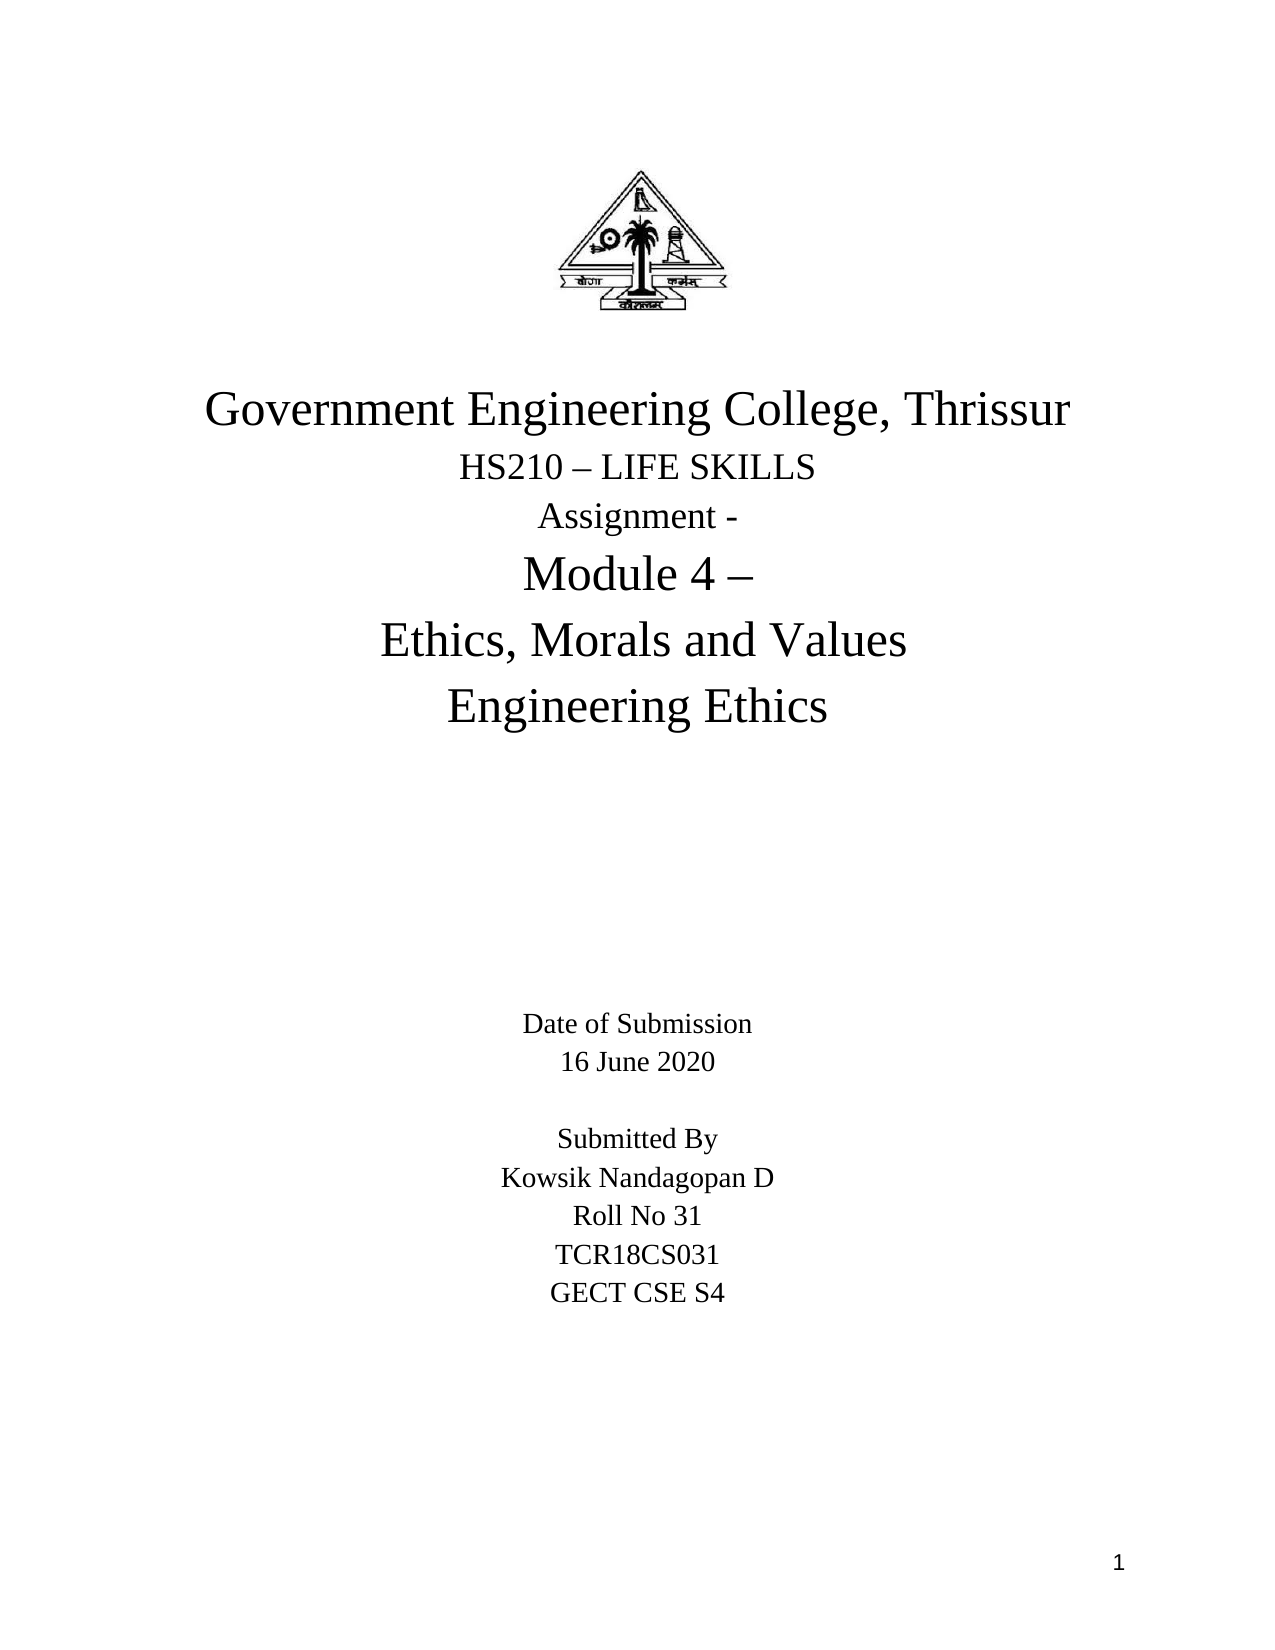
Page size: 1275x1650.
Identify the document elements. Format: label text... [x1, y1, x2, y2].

text 16 June 2020 [150, 1044, 1125, 1078]
text Engineering Ethics [150, 676, 1125, 733]
text GECT CSE S4 [150, 1276, 1125, 1309]
text Assignment - [150, 494, 1125, 537]
text TCR18CS031 [150, 1237, 1125, 1271]
text Kowsik Nandagopan D [150, 1160, 1125, 1193]
text Submitted By [150, 1121, 1125, 1155]
text HS210 – LIFE SKILLS [150, 444, 1125, 487]
text Ethics, Morals and Values [150, 609, 1125, 667]
text Module 4 – [150, 543, 1125, 601]
text Roll No 31 [150, 1198, 1125, 1232]
text Government Engineering College, Thrissur [150, 378, 1125, 436]
text Date of Submission [150, 1006, 1125, 1039]
picture [553, 168, 735, 311]
